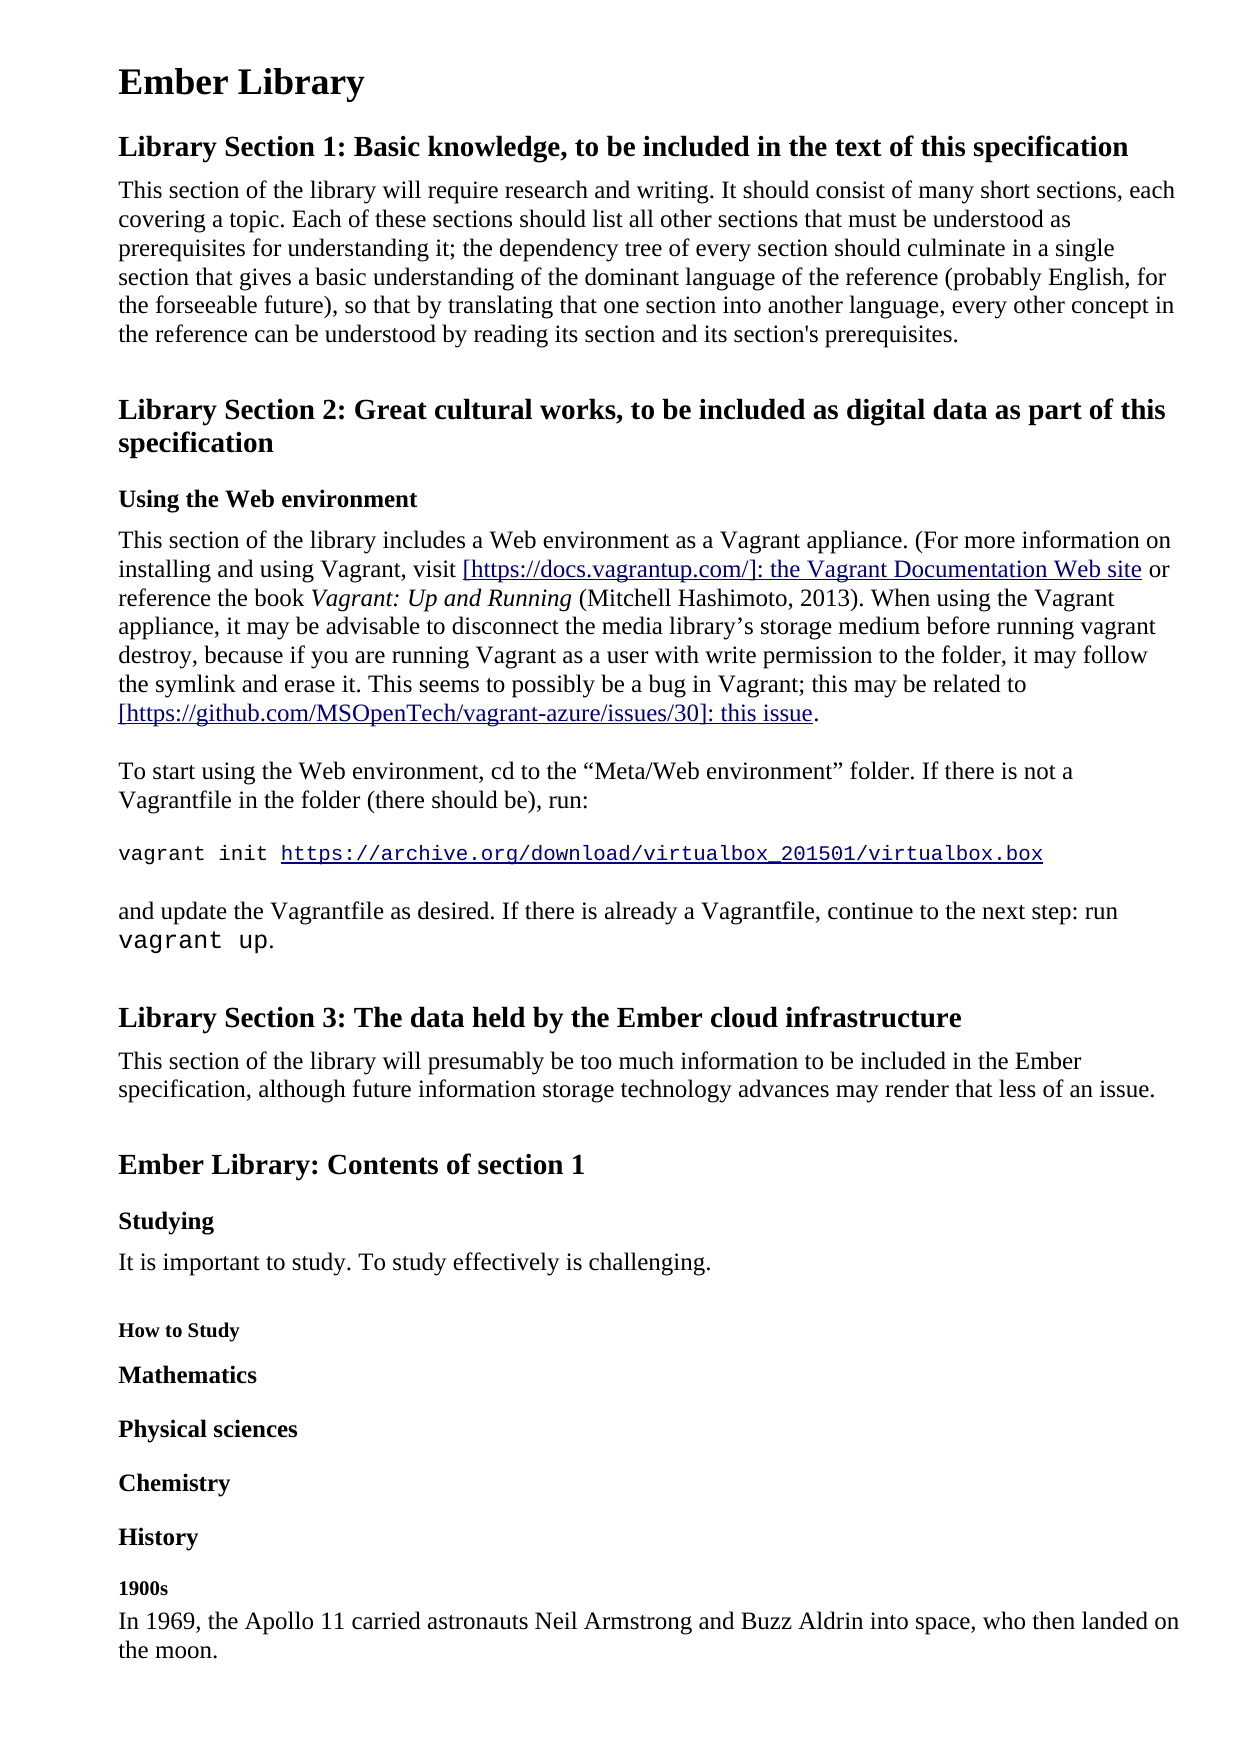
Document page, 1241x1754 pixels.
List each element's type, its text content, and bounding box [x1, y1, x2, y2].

text To start using the Web environment, cd to the “Meta/Web environment” folder. If there is not a Vagrantfile in the folder (there should be), run: [118, 756, 1181, 813]
subtitle Library Section 2: Great cultural works, to be included as digital data as part of this specification [118, 392, 1181, 459]
subtitle How to Study [118, 1318, 1181, 1342]
text and update the Vagrantfile as desired. If there is already a Vagrantfile, continue to the next step: run vagrant up. [118, 896, 1181, 956]
subtitle Library Section 1: Basic knowledge, to be included in the text of this specification [118, 129, 1181, 163]
text This section of the library includes a Web environment as a Vagrant appliance. (For more information on installing and using Vagrant, visit [https://docs.vagrantup.com/]: the Vagrant Documentation Web site or reference the book Vagrant: Up and Running (Mitchell Hashimoto, 2013). When using the Vagrant appliance, it may be advisable to disconnect the media library’s storage medium before running vagrant destroy, because if you are running Vagrant as a user with write permission to the folder, it may follow the symlink and erase it. This seems to possibly be a bug in Vagrant; this may be related to [https://github.com/MSOpenTech/vagrant-azure/issues/30]: this issue. [118, 525, 1181, 726]
subtitle Physical sciences [118, 1414, 1181, 1443]
text In 1969, the Apollo 11 carried astronauts Neil Armstrong and Buzz Aldrin into space, who then landed on the moon. [118, 1606, 1181, 1663]
text This section of the library will require research and writing. It should consist of many short sections, each covering a topic. Each of these sections should list all other sections that must be understood as prerequisites for understanding it; the dependency tree of every section should culminate in a single section that gives a basic understanding of the dominant language of the reference (probably English, for the forseeable future), so that by translating that one section into another language, every other concept in the reference can be understood by reading its section and its section's prerequisites. [118, 175, 1181, 348]
subtitle Studying [118, 1206, 1181, 1234]
subtitle History [118, 1522, 1181, 1551]
text vagrant init https://archive.org/download/virtualbox_201501/virtualbox.box [118, 843, 1181, 867]
subtitle Using the Web environment [118, 484, 1181, 513]
text It is important to study. To study effectively is challenging. [118, 1247, 1181, 1276]
subtitle Ember Library: Contents of section 1 [118, 1147, 1181, 1181]
text This section of the library will presumably be too much information to be included in the Ember specification, although future information storage technology advances may render that less of an issue. [118, 1046, 1181, 1103]
subtitle Ember Library [118, 59, 1181, 102]
subtitle Mathematics [118, 1361, 1181, 1389]
subtitle 1900s [118, 1576, 1181, 1600]
subtitle Chemistry [118, 1468, 1181, 1497]
subtitle Library Section 3: The data held by the Ember cloud infrastructure [118, 1000, 1181, 1033]
